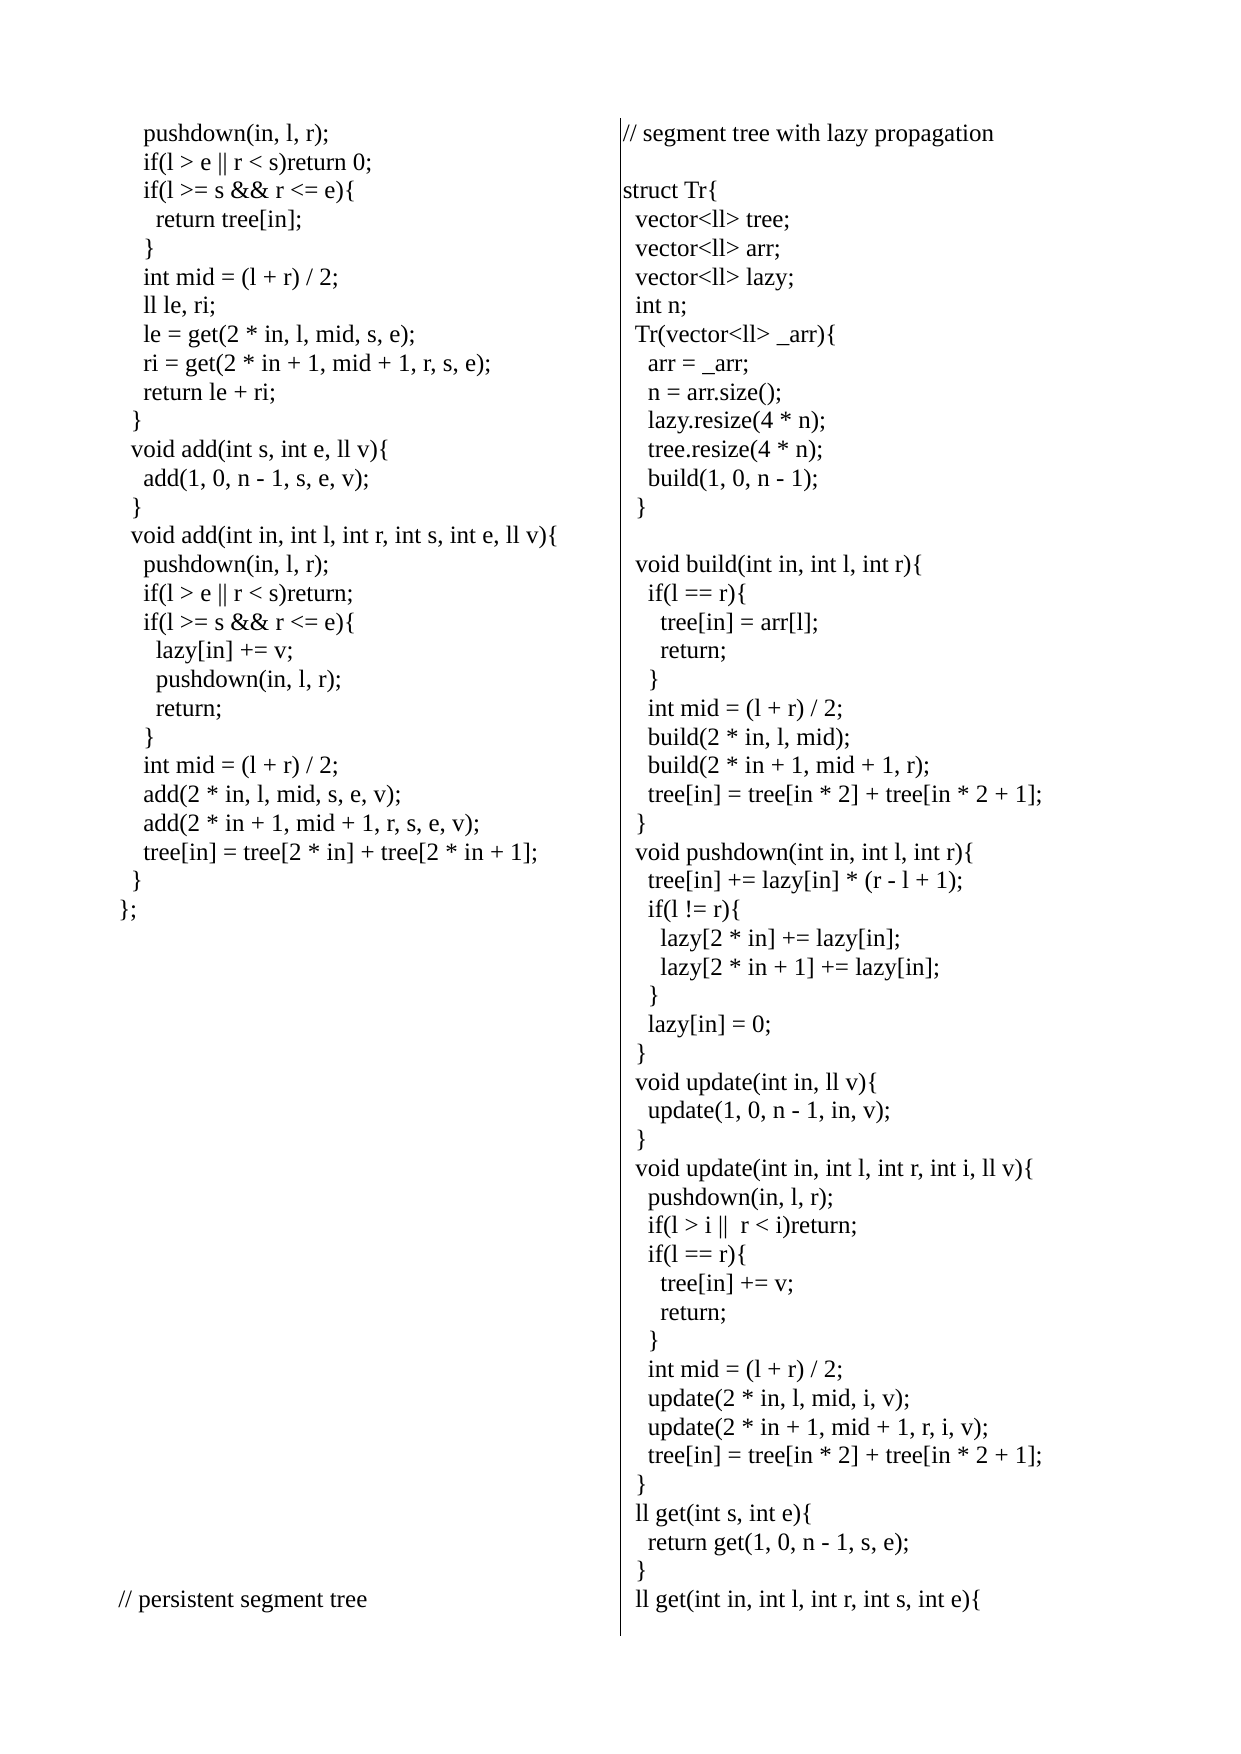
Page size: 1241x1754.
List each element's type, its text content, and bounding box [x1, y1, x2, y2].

text void pushdown(int in, int l, int r){ [623, 837, 1122, 866]
text // segment tree with lazy propagation [623, 118, 1122, 147]
text vector<ll> arr; [623, 233, 1122, 262]
text int mid = (l + r) / 2; [623, 693, 1122, 722]
text build(2 * in + 1, mid + 1, r); [623, 751, 1122, 779]
text ll get(int s, int e){ [623, 1498, 1122, 1527]
text if(l > e || r < s)return 0; [118, 147, 618, 176]
text struct Tr{ [623, 176, 1122, 204]
text if(l > e || r < s)return; [118, 578, 618, 607]
text add(1, 0, n - 1, s, e, v); [118, 463, 618, 492]
text lazy[in] += v; [118, 636, 618, 664]
text lazy[in] = 0; [623, 1009, 1122, 1038]
text int mid = (l + r) / 2; [623, 1354, 1122, 1383]
text } [623, 981, 1122, 1009]
text int mid = (l + r) / 2; [118, 751, 618, 779]
text if(l == r){ [623, 578, 1122, 607]
text n = arr.size(); [623, 377, 1122, 406]
text void add(int in, int l, int r, int s, int e, ll v){ [118, 521, 618, 549]
text return; [623, 1297, 1122, 1326]
text tree[in] += v; [623, 1268, 1122, 1297]
text ll le, ri; [118, 291, 618, 319]
text if(l == r){ [623, 1239, 1122, 1268]
text int n; [623, 291, 1122, 319]
text void update(int in, int l, int r, int i, ll v){ [623, 1153, 1122, 1182]
text // persistent segment tree [118, 1584, 618, 1613]
text pushdown(in, l, r); [118, 118, 618, 147]
text add(2 * in, l, mid, s, e, v); [118, 779, 618, 808]
text update(2 * in, l, mid, i, v); [623, 1383, 1122, 1412]
text le = get(2 * in, l, mid, s, e); [118, 319, 618, 348]
text } [623, 1038, 1122, 1067]
text tree[in] = tree[2 * in] + tree[2 * in + 1]; [118, 837, 618, 866]
text } [623, 492, 1122, 521]
text tree[in] += lazy[in] * (r - l + 1); [623, 866, 1122, 894]
text } [118, 406, 618, 434]
text tree[in] = arr[l]; [623, 607, 1122, 636]
text } [623, 1326, 1122, 1354]
text void build(int in, int l, int r){ [623, 549, 1122, 578]
text add(2 * in + 1, mid + 1, r, s, e, v); [118, 808, 618, 837]
text pushdown(in, l, r); [623, 1182, 1122, 1211]
text arr = _arr; [623, 348, 1122, 377]
text ll get(int in, int l, int r, int s, int e){ [623, 1584, 1122, 1613]
text tree[in] = tree[in * 2] + tree[in * 2 + 1]; [623, 1441, 1122, 1469]
text if(l > i || r < i)return; [623, 1211, 1122, 1239]
text Tr(vector<ll> _arr){ [623, 319, 1122, 348]
text pushdown(in, l, r); [118, 549, 618, 578]
text } [623, 1469, 1122, 1498]
text return; [623, 636, 1122, 664]
text update(2 * in + 1, mid + 1, r, i, v); [623, 1412, 1122, 1441]
text } [118, 492, 618, 521]
text } [118, 722, 618, 751]
text } [118, 233, 618, 262]
text if(l >= s && r <= e){ [118, 176, 618, 204]
text update(1, 0, n - 1, in, v); [623, 1096, 1122, 1124]
text tree[in] = tree[in * 2] + tree[in * 2 + 1]; [623, 779, 1122, 808]
text void update(int in, ll v){ [623, 1067, 1122, 1096]
text vector<ll> tree; [623, 204, 1122, 233]
text lazy[2 * in + 1] += lazy[in]; [623, 952, 1122, 981]
text return; [118, 693, 618, 722]
text return le + ri; [118, 377, 618, 406]
text if(l != r){ [623, 894, 1122, 923]
text build(1, 0, n - 1); [623, 463, 1122, 492]
text lazy.resize(4 * n); [623, 406, 1122, 434]
text vector<ll> lazy; [623, 262, 1122, 291]
text int mid = (l + r) / 2; [118, 262, 618, 291]
text if(l >= s && r <= e){ [118, 607, 618, 636]
text } [118, 866, 618, 894]
text pushdown(in, l, r); [118, 664, 618, 693]
text } [623, 664, 1122, 693]
text return tree[in]; [118, 204, 618, 233]
text } [623, 1556, 1122, 1584]
text ri = get(2 * in + 1, mid + 1, r, s, e); [118, 348, 618, 377]
text } [623, 808, 1122, 837]
text tree.resize(4 * n); [623, 434, 1122, 463]
text lazy[2 * in] += lazy[in]; [623, 923, 1122, 952]
text }; [118, 894, 618, 923]
text } [623, 1124, 1122, 1153]
text build(2 * in, l, mid); [623, 722, 1122, 751]
text return get(1, 0, n - 1, s, e); [623, 1527, 1122, 1556]
text void add(int s, int e, ll v){ [118, 434, 618, 463]
